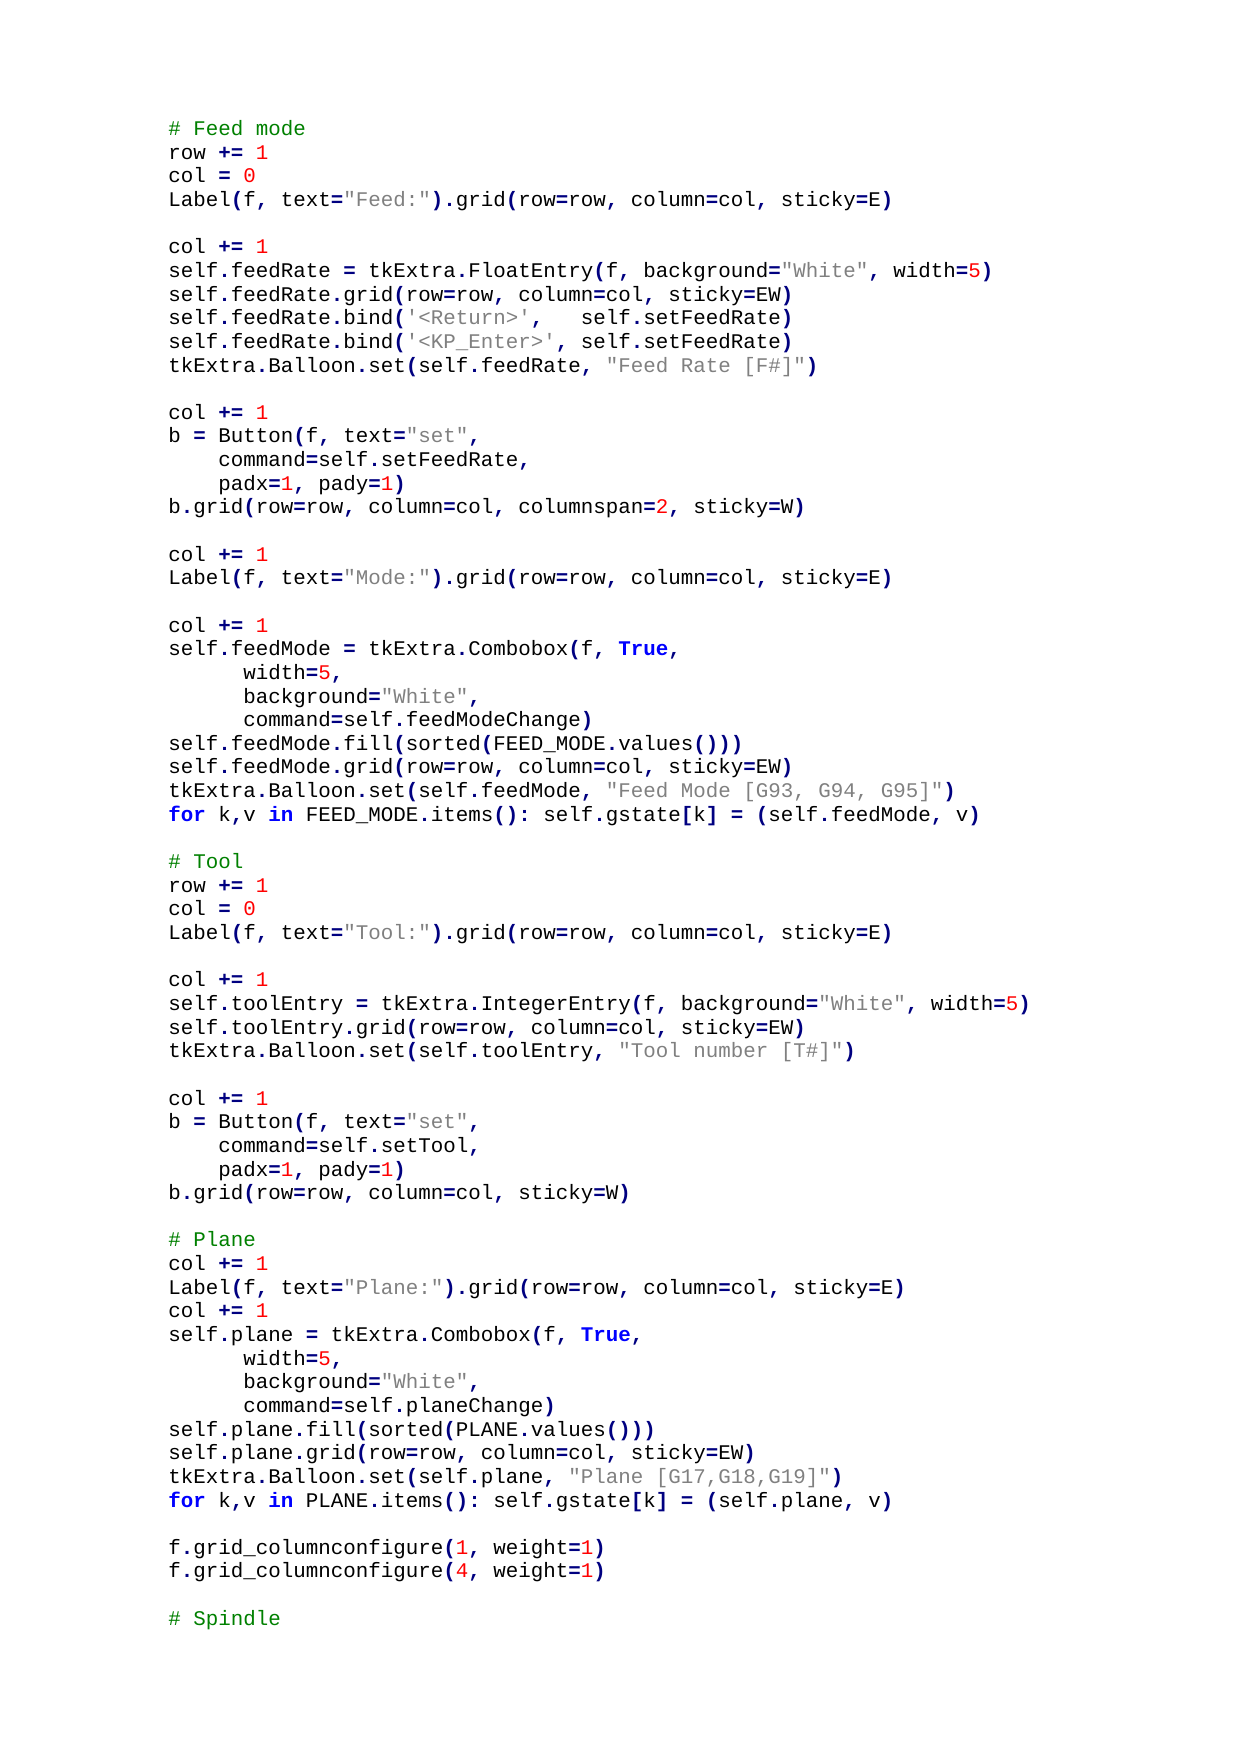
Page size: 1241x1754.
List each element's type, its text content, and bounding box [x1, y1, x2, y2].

text row += 1 [118, 142, 1122, 165]
text self.feedRate.bind('<Return>', self.setFeedRate) [118, 307, 1122, 331]
text padx=1, pady=1) [118, 473, 1122, 496]
text self.plane = tkExtra.Combobox(f, True, [118, 1324, 1122, 1348]
text background="White", [118, 1371, 1122, 1395]
text col += 1 [118, 1253, 1122, 1277]
text b.grid(row=row, column=col, sticky=W) [118, 1182, 1122, 1206]
text b = Button(f, text="set", [118, 1111, 1122, 1135]
text col += 1 [118, 402, 1122, 426]
text self.feedMode.grid(row=row, column=col, sticky=EW) [118, 757, 1122, 780]
text self.feedRate = tkExtra.FloatEntry(f, background="White", width=5) [118, 260, 1122, 284]
text # Feed mode [118, 118, 1122, 142]
text col = 0 [118, 165, 1122, 189]
text Label(f, text="Tool:").grid(row=row, column=col, sticky=E) [118, 922, 1122, 946]
text for k,v in FEED_MODE.items(): self.gstate[k] = (self.feedMode, v) [118, 804, 1122, 827]
text f.grid_columnconfigure(1, weight=1) [118, 1537, 1122, 1561]
text tkExtra.Balloon.set(self.feedMode, "Feed Mode [G93, G94, G95]") [118, 780, 1122, 804]
text tkExtra.Balloon.set(self.feedRate, "Feed Rate [F#]") [118, 354, 1122, 378]
text command=self.planeChange) [118, 1395, 1122, 1419]
text Label(f, text="Feed:").grid(row=row, column=col, sticky=E) [118, 189, 1122, 213]
text col = 0 [118, 898, 1122, 922]
text command=self.setTool, [118, 1135, 1122, 1158]
text self.plane.fill(sorted(PLANE.values())) [118, 1419, 1122, 1442]
text col += 1 [118, 1300, 1122, 1324]
text padx=1, pady=1) [118, 1158, 1122, 1182]
text Label(f, text="Mode:").grid(row=row, column=col, sticky=E) [118, 567, 1122, 591]
text self.feedRate.grid(row=row, column=col, sticky=EW) [118, 284, 1122, 307]
text tkExtra.Balloon.set(self.toolEntry, "Tool number [T#]") [118, 1040, 1122, 1064]
text row += 1 [118, 875, 1122, 898]
text self.feedRate.bind('<KP_Enter>', self.setFeedRate) [118, 331, 1122, 354]
text col += 1 [118, 969, 1122, 993]
text # Tool [118, 851, 1122, 875]
text # Plane [118, 1229, 1122, 1253]
text col += 1 [118, 615, 1122, 638]
text self.plane.grid(row=row, column=col, sticky=EW) [118, 1442, 1122, 1466]
text f.grid_columnconfigure(4, weight=1) [118, 1561, 1122, 1584]
text col += 1 [118, 1088, 1122, 1111]
text width=5, [118, 662, 1122, 686]
text width=5, [118, 1348, 1122, 1371]
text self.feedMode.fill(sorted(FEED_MODE.values())) [118, 733, 1122, 757]
text self.feedMode = tkExtra.Combobox(f, True, [118, 638, 1122, 662]
text command=self.feedModeChange) [118, 709, 1122, 733]
text col += 1 [118, 544, 1122, 567]
text col += 1 [118, 236, 1122, 260]
text b = Button(f, text="set", [118, 426, 1122, 449]
text tkExtra.Balloon.set(self.plane, "Plane [G17,G18,G19]") [118, 1466, 1122, 1489]
text # Spindle [118, 1608, 1122, 1631]
text self.toolEntry = tkExtra.IntegerEntry(f, background="White", width=5) [118, 993, 1122, 1017]
text Label(f, text="Plane:").grid(row=row, column=col, sticky=E) [118, 1277, 1122, 1300]
text background="White", [118, 686, 1122, 709]
text self.toolEntry.grid(row=row, column=col, sticky=EW) [118, 1017, 1122, 1040]
text for k,v in PLANE.items(): self.gstate[k] = (self.plane, v) [118, 1489, 1122, 1513]
text command=self.setFeedRate, [118, 449, 1122, 473]
text b.grid(row=row, column=col, columnspan=2, sticky=W) [118, 496, 1122, 520]
